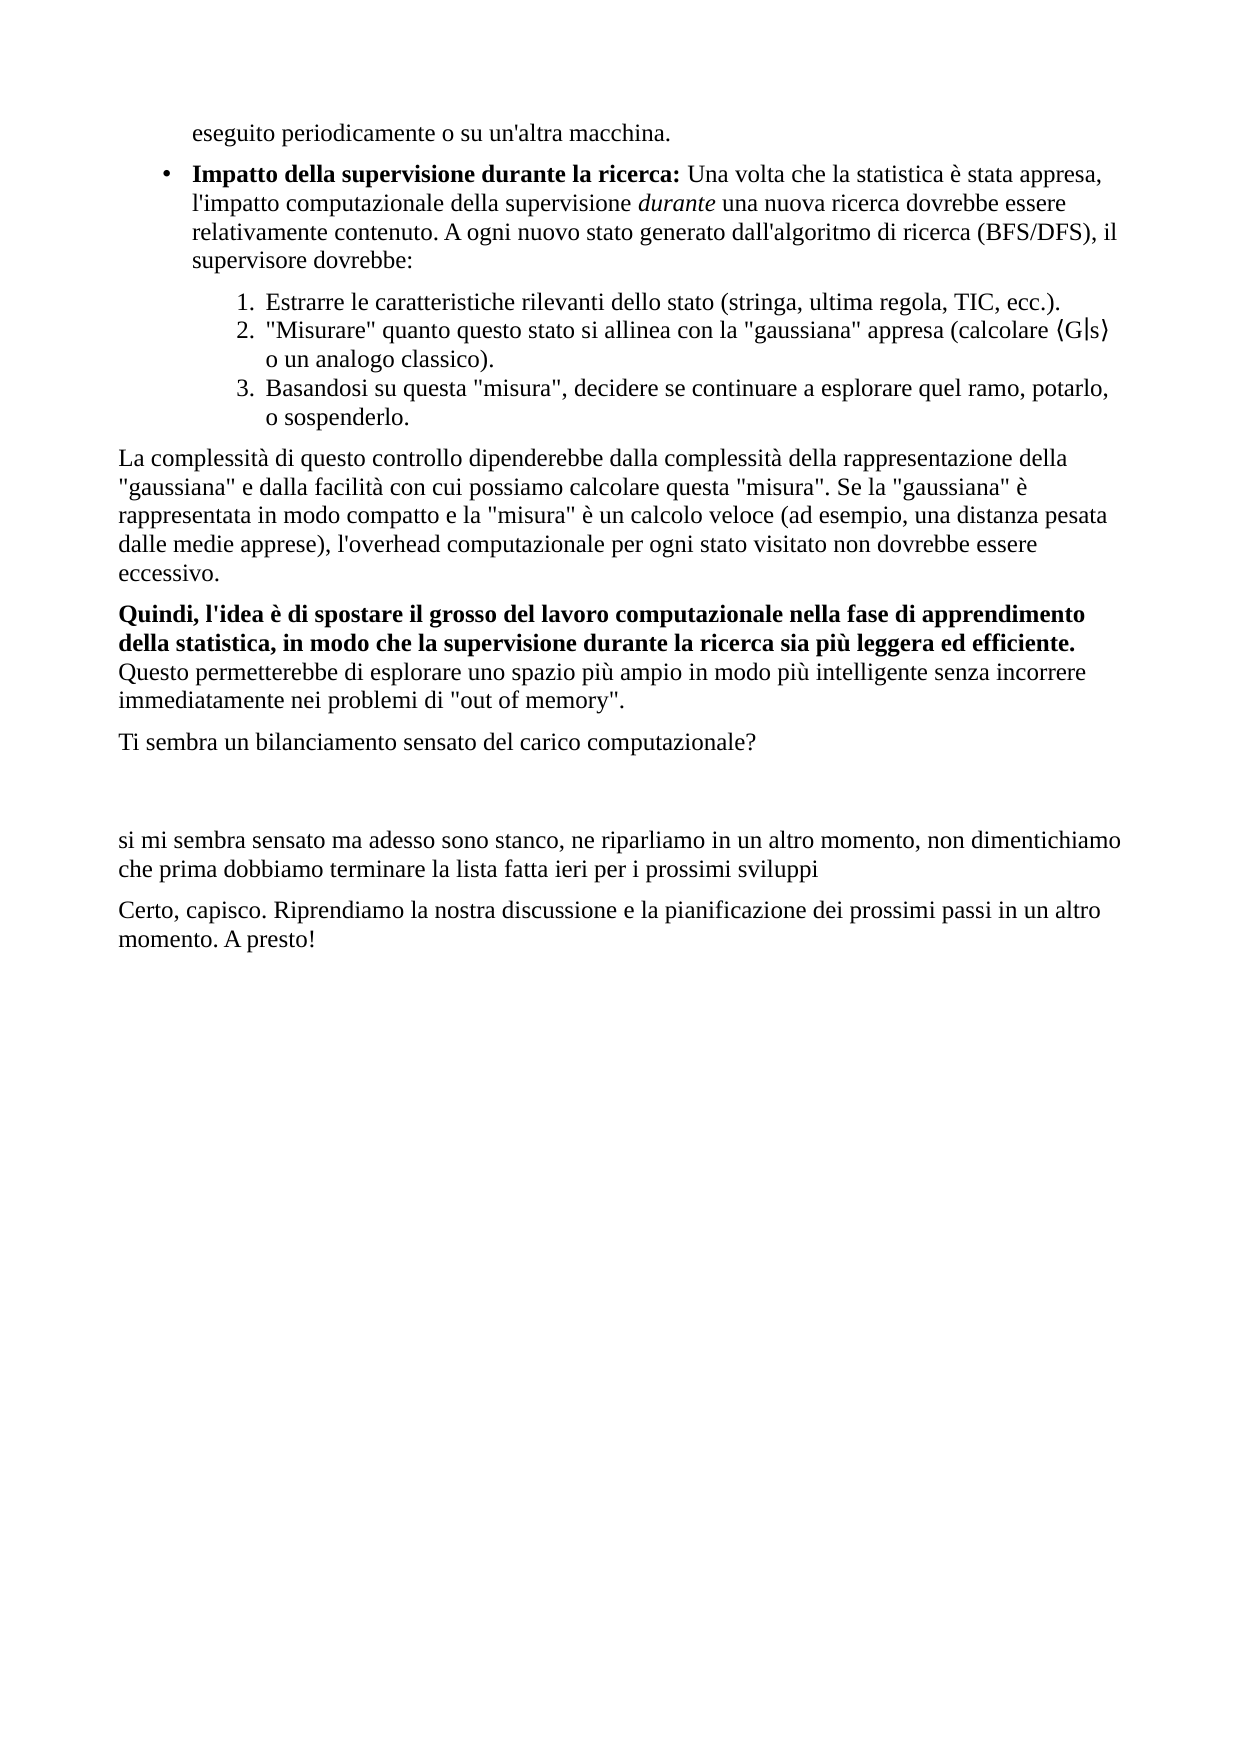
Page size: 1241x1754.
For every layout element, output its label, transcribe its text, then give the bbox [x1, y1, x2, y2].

text Certo, capisco. Riprendiamo la nostra discussione e la pianificazione dei prossimi passi in un altro momento. A presto! [118, 896, 1122, 953]
text Quindi, l'idea è di spostare il grosso del lavoro computazionale nella fase di apprendimento della statistica, in modo che la supervisione durante la ricerca sia più leggera ed efficiente. Questo permetterebbe di esplorare uno spazio più ampio in modo più intelligente senza incorrere immediatamente nei problemi di "out of memory". [118, 599, 1122, 714]
text si mi sembra sensato ma adesso sono stanco, ne riparliamo in un altro momento, non dimentichiamo che prima dobbiamo terminare la lista fatta ieri per i prossimi sviluppi [118, 826, 1122, 883]
list Estrarre le caratteristiche rilevanti dello stato (stringa, ultima regola, TIC, ecc.). [236, 287, 1122, 316]
text Ti sembra un bilanciamento sensato del carico computazionale? [118, 727, 1122, 756]
list Basandosi su questa "misura", decidere se continuare a esplorare quel ramo, potarlo, o sospenderlo. [236, 373, 1122, 431]
list eseguito periodicamente o su un'altra macchina. [162, 118, 1122, 147]
list "Misurare" quanto questo stato si allinea con la "gaussiana" appresa (calcolare ⟨G∣s⟩ o un analogo classico). [236, 316, 1122, 373]
list Impatto della supervisione durante la ricerca: Una volta che la statistica è stata appresa, l'impatto computazionale della supervisione durante una nuova ricerca dovrebbe essere relativamente contenuto. A ogni nuovo stato generato dall'algoritmo di ricerca (BFS/DFS), il supervisore dovrebbe: [162, 159, 1122, 274]
text La complessità di questo controllo dipenderebbe dalla complessità della rappresentazione della "gaussiana" e dalla facilità con cui possiamo calcolare questa "misura". Se la "gaussiana" è rappresentata in modo compatto e la "misura" è un calcolo veloce (ad esempio, una distanza pesata dalle medie apprese), l'overhead computazionale per ogni stato visitato non dovrebbe essere eccessivo. [118, 443, 1122, 587]
